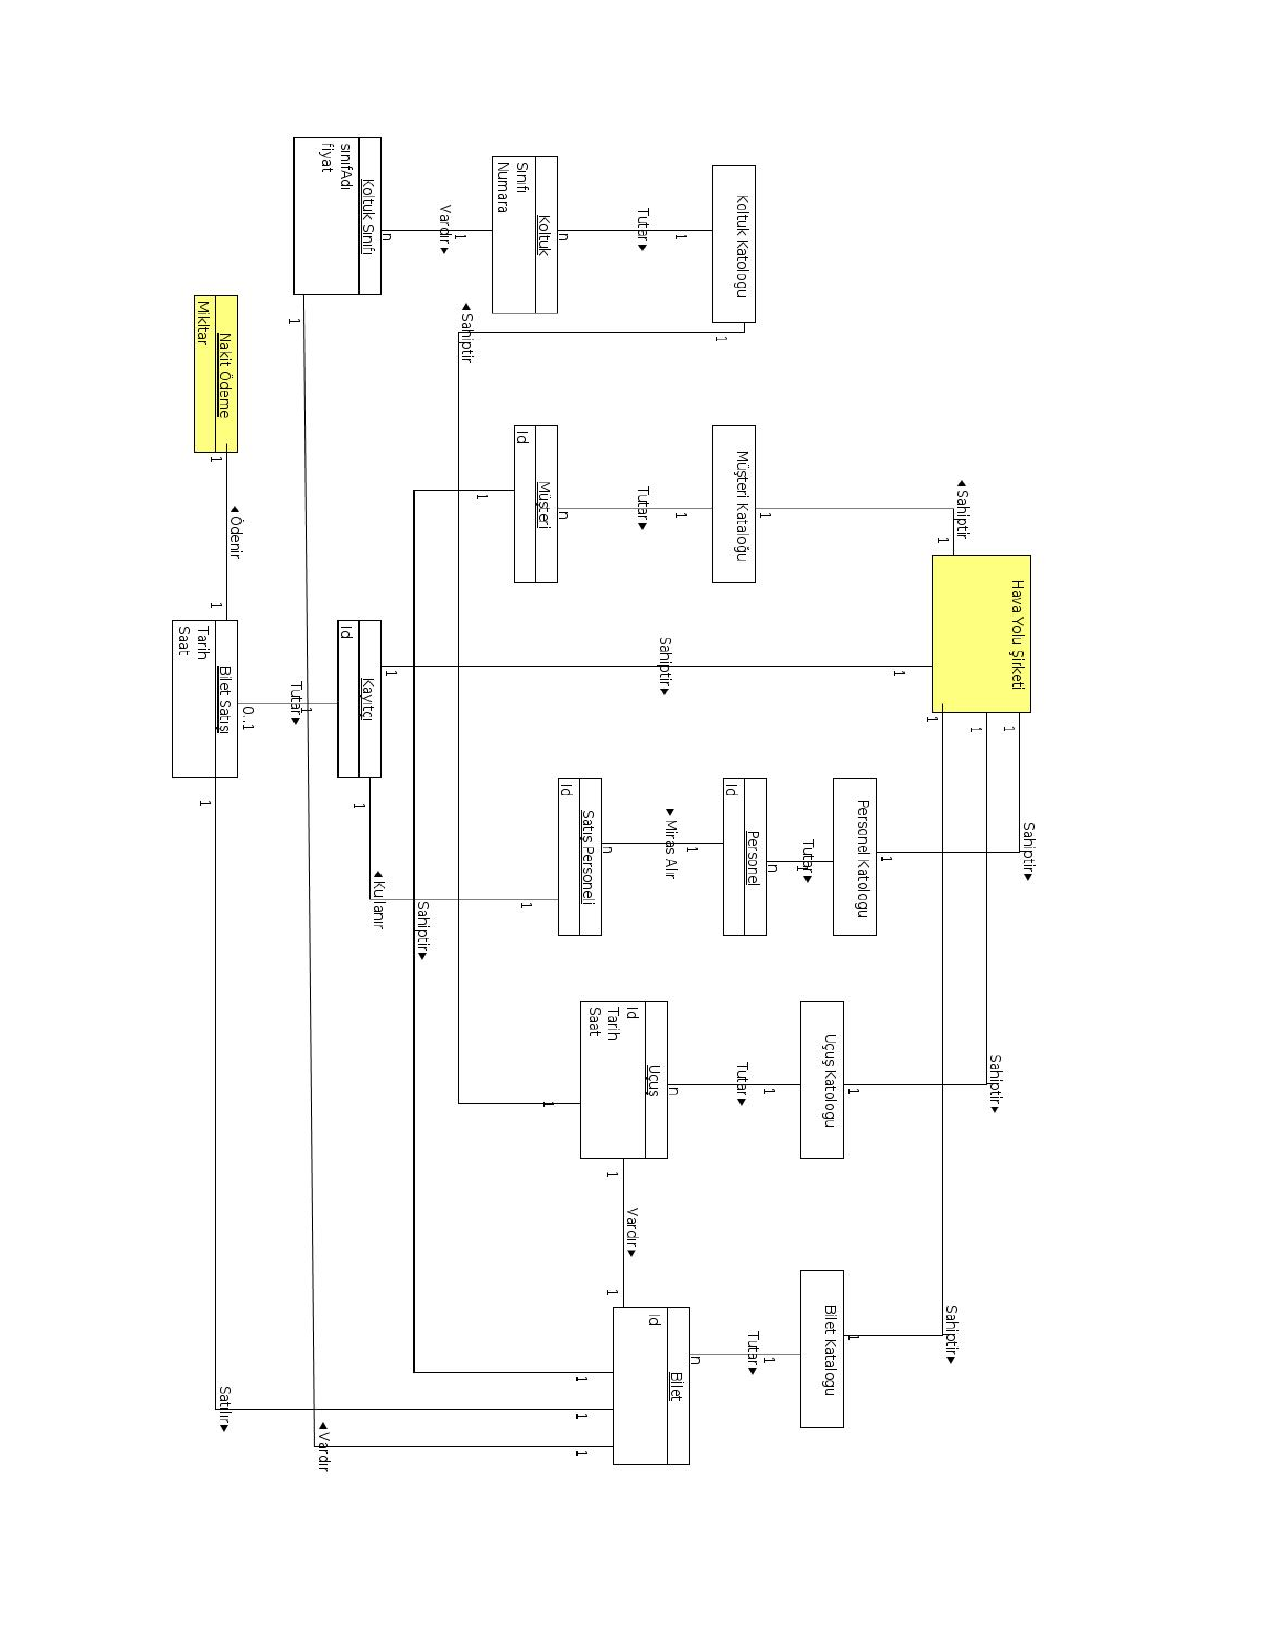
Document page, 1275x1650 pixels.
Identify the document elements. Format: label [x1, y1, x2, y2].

picture [164, 118, 1111, 1511]
